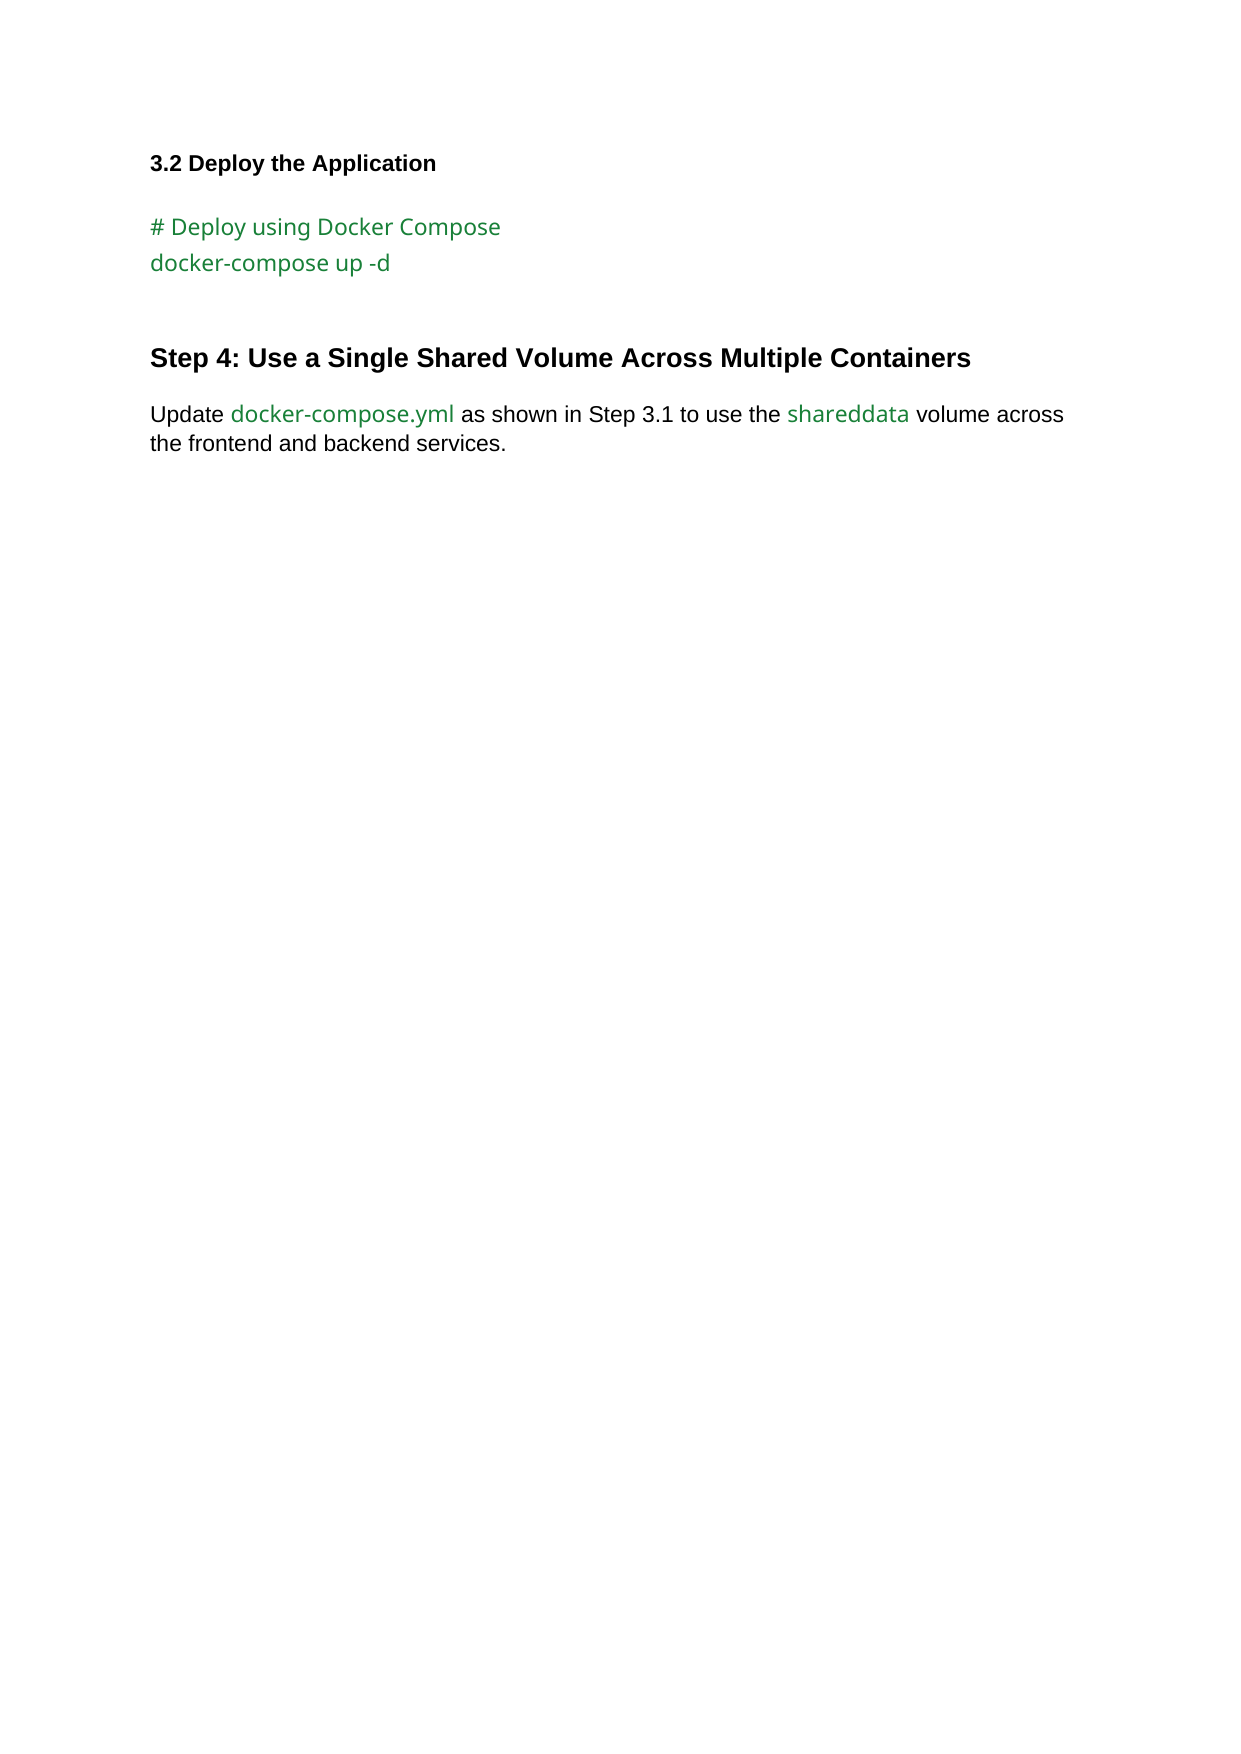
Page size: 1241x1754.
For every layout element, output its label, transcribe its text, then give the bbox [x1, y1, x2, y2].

text docker-compose up -d [150, 247, 1090, 278]
subtitle Step 4: Use a Single Shared Volume Across Multiple Containers [150, 342, 1090, 373]
text Update docker-compose.yml as shown in Step 3.1 to use the shareddata volume across the frontend and backend services. [150, 398, 1090, 456]
subtitle 3.2 Deploy the Application [150, 150, 1090, 176]
text # Deploy using Docker Compose [150, 211, 1090, 242]
